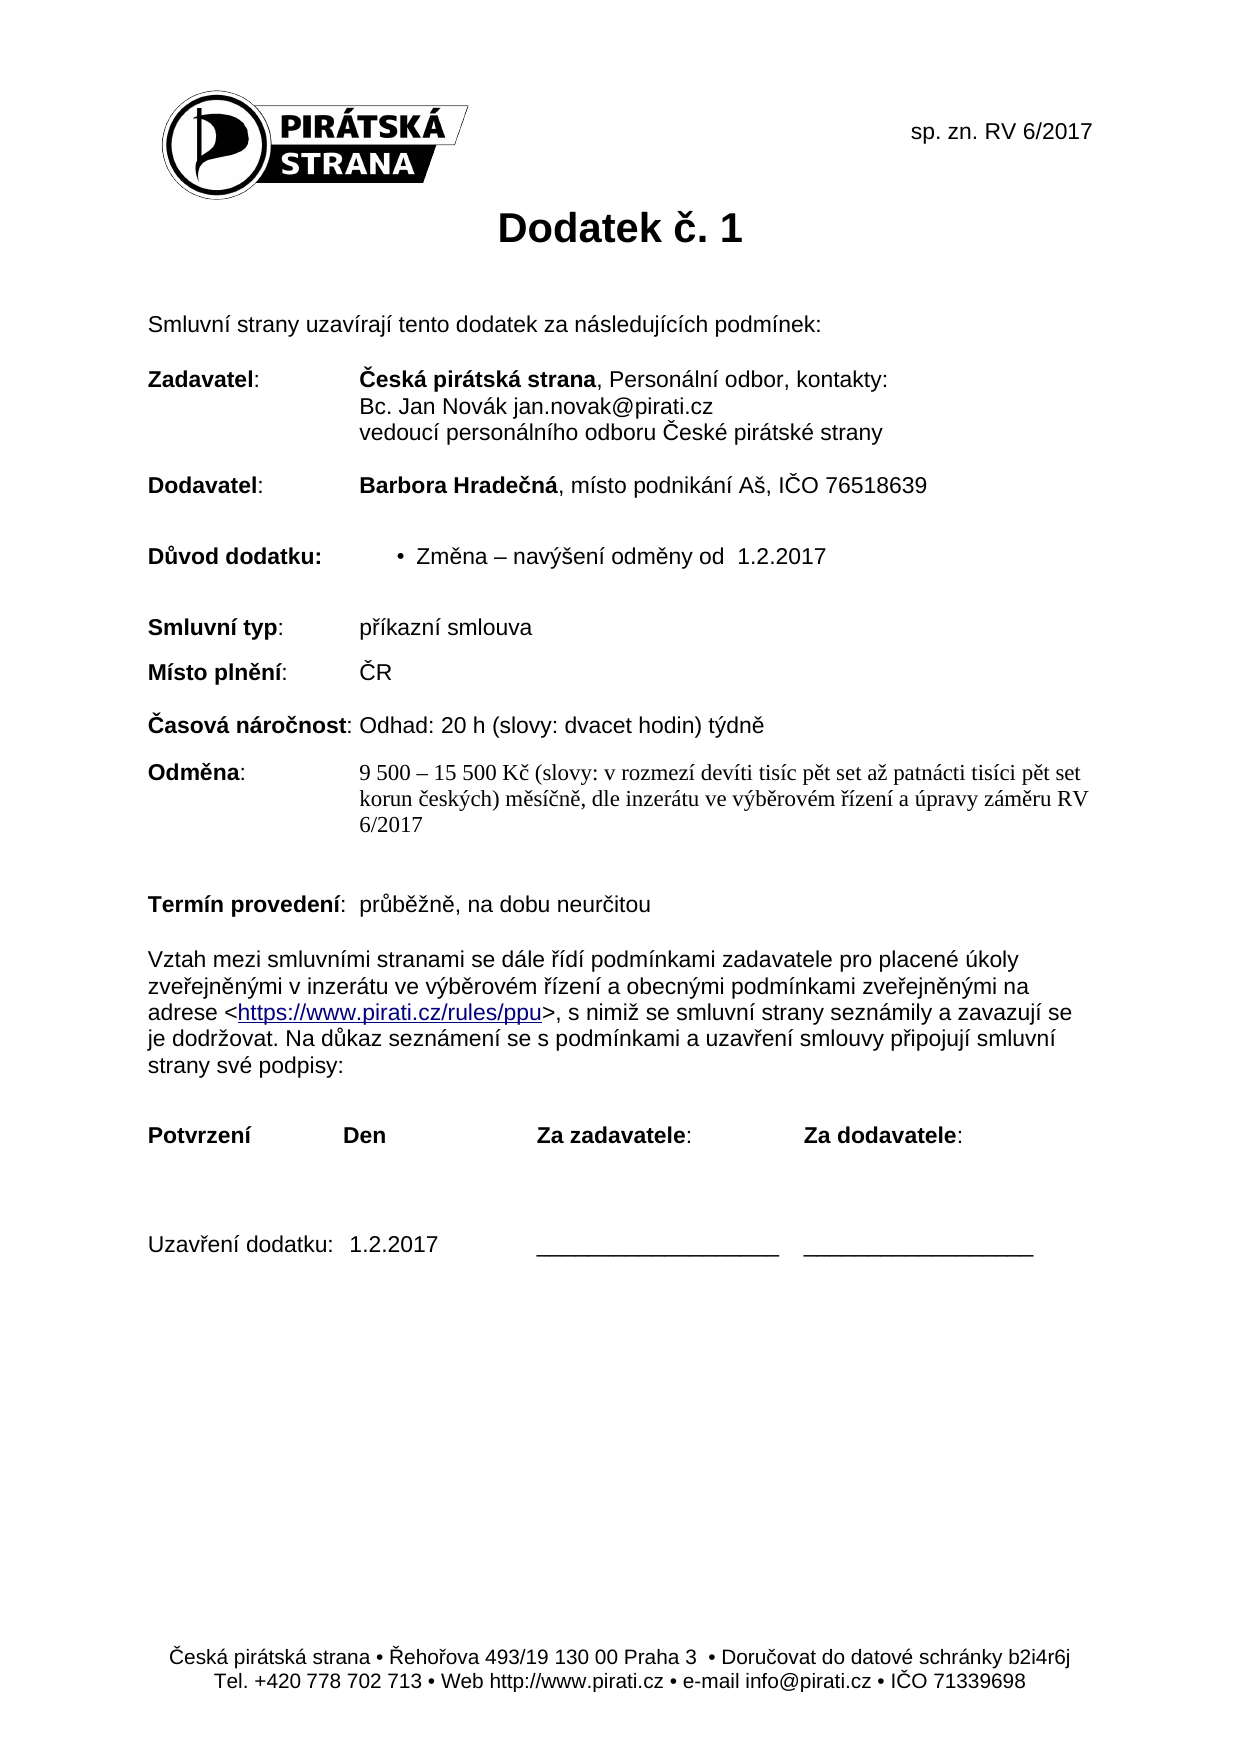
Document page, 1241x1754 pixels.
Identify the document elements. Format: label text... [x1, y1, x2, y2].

table_header Zadavatel: [148, 366, 359, 472]
table_cell Odměna: [148, 759, 359, 891]
table_cell Dodavatel: [148, 472, 359, 543]
table_cell Místo plnění: [148, 659, 359, 712]
text Vztah mezi smluvními stranami se dále řídí podmínkami zadavatele pro placené úkoly zveřejněnými v inzerátu ve výběrovém řízení a obecnými podmínkami zveřejněnými na adrese <https://www.pirati.cz/rules/ppu>, s nimiž se smluvní strany seznámily a zavazují se je dodržovat. Na důkaz seznámení se s podmínkami a uzavření smlouvy připojují smluvní strany své podpisy: [148, 946, 1093, 1078]
subtitle Dodatek č. 1 [148, 203, 1093, 251]
table_cell ___________________ [537, 1216, 804, 1279]
table_cell průběžně, na dobu neurčitou [359, 891, 1093, 917]
table_cell 1.2.2017 [343, 1216, 537, 1279]
table_header Potvrzení [148, 1108, 343, 1216]
table_header Za dodavatele: [804, 1108, 1093, 1216]
table_cell Změna – navýšení odměny od 1.2.2017 [359, 543, 1093, 614]
table_cell Barbora Hradečná, místo podnikání Aš, IČO 76518639 [359, 472, 1093, 543]
table_cell příkazní smlouva [359, 614, 1093, 659]
text sp. zn. RV 6/2017 [483, 118, 1093, 144]
table_cell Důvod dodatku: [148, 543, 359, 614]
table_header Za zadavatele: [537, 1108, 804, 1216]
table_cell Termín provedení: [148, 891, 359, 917]
table_header Den [343, 1108, 537, 1216]
table_cell Uzavření dodatku: [148, 1216, 343, 1279]
table_cell ČR [359, 659, 1093, 712]
table_cell Odhad: 20 h (slovy: dvacet hodin) týdně [359, 738, 1093, 759]
table_cell Smluvní typ: [148, 614, 359, 659]
table_header Česká pirátská strana, Personální odbor, kontakty: Bc. Jan Novák jan.novak@pirati.cz vedoucí personálního odboru České pirátské strany [359, 366, 1093, 472]
picture [147, 75, 483, 214]
table_cell Časová náročnost: [148, 712, 359, 759]
table_cell 9 500 – 15 500 Kč (slovy: v rozmezí devíti tisíc pět set až patnácti tisíci pět set korun českých) měsíčně, dle inzerátu ve výběrovém řízení a úpravy záměru RV 6/2017 [359, 759, 1093, 891]
table_cell __________________ [804, 1216, 1093, 1279]
text Smluvní strany uzavírají tento dodatek za následujících podmínek: [148, 311, 1093, 337]
